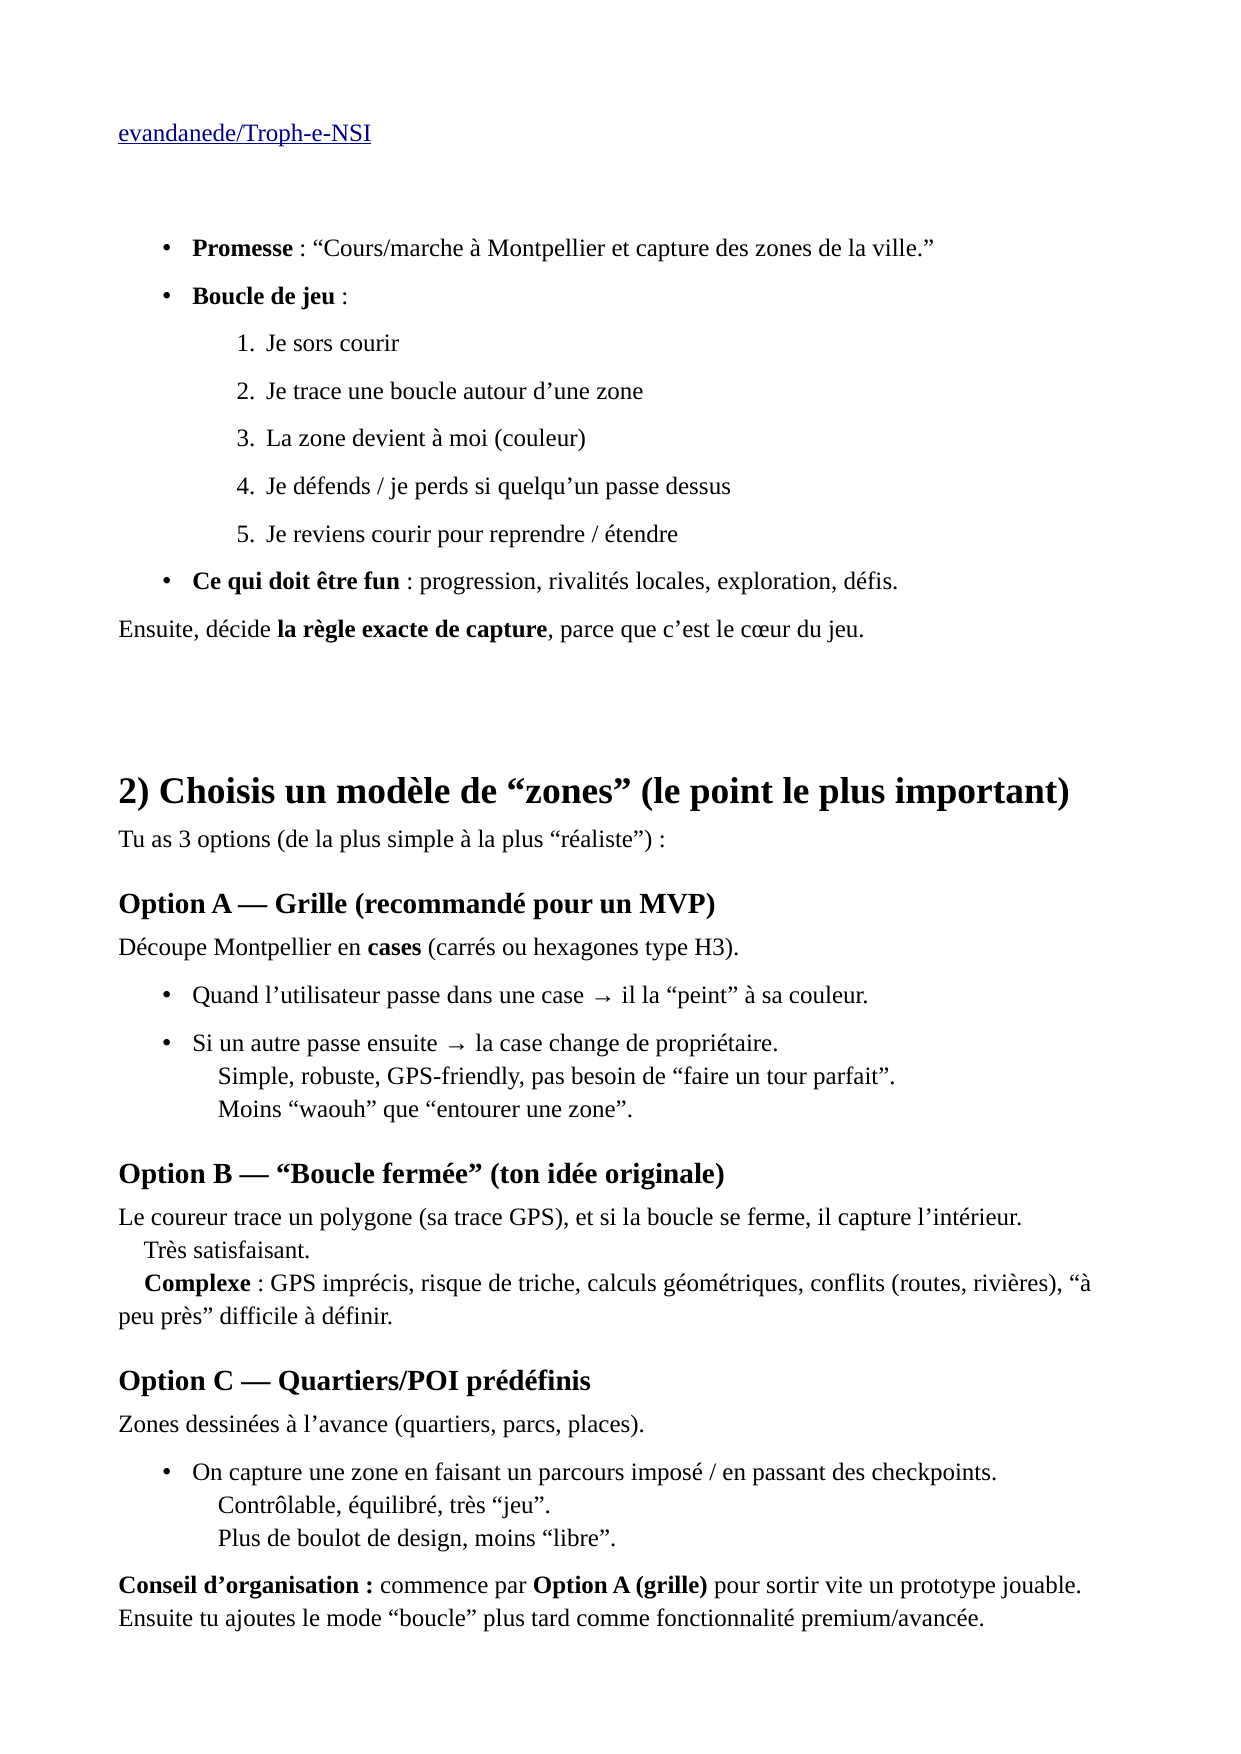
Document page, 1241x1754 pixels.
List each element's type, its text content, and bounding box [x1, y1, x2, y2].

list Quand l’utilisateur passe dans une case → il la “peint” à sa couleur. [162, 980, 1122, 1009]
text Ensuite, décide la règle exacte de capture, parce que c’est le cœur du jeu. [118, 614, 1122, 643]
subtitle 2) Choisis un modèle de “zones” (le point le plus important) [118, 769, 1122, 812]
text Le coureur trace un polygone (sa trace GPS), et si la boucle se ferme, il capture l’intérieur. ✅ Très satisfaisant. ❌ Complexe : GPS imprécis, risque de triche, calculs géométriques, conflits (routes, rivières), “à peu près” difficile à définir. [118, 1202, 1122, 1330]
text Zones dessinées à l’avance (quartiers, parcs, places). [118, 1409, 1122, 1438]
list Je reviens courir pour reprendre / étendre [236, 519, 1122, 547]
list Je défends / je perds si quelqu’un passe dessus [236, 471, 1122, 500]
list Je trace une boucle autour d’une zone [236, 376, 1122, 405]
text Conseil d’organisation : commence par Option A (grille) pour sortir vite un prototype jouable. Ensuite tu ajoutes le mode “boucle” plus tard comme fonctionnalité premium/avancée. [118, 1571, 1122, 1632]
subtitle Option B — “Boucle fermée” (ton idée originale) [118, 1156, 1122, 1189]
list La zone devient à moi (couleur) [236, 423, 1122, 452]
text Découpe Montpellier en cases (carrés ou hexagones type H3). [118, 932, 1122, 961]
list Boucle de jeu : [162, 281, 1122, 309]
list Je sors courir [236, 328, 1122, 357]
list Ce qui doit être fun : progression, rivalités locales, exploration, défis. [162, 566, 1122, 595]
text Tu as 3 options (de la plus simple à la plus “réaliste”) : [118, 824, 1122, 853]
text evandanede/Troph-e-NSI [118, 118, 1122, 147]
list Promesse : “Cours/marche à Montpellier et capture des zones de la ville.” [162, 233, 1122, 262]
subtitle Option A — Grille (recommandé pour un MVP) [118, 886, 1122, 920]
subtitle Option C — Quartiers/POI prédéfinis [118, 1363, 1122, 1397]
list Si un autre passe ensuite → la case change de propriétaire. ✅ Simple, robuste, GPS-friendly, pas besoin de “faire un tour parfait”. ❌ Moins “waouh” que “entourer une zone”. [162, 1028, 1122, 1122]
list On capture une zone en faisant un parcours imposé / en passant des checkpoints. ✅ Contrôlable, équilibré, très “jeu”. ❌ Plus de boulot de design, moins “libre”. [162, 1457, 1122, 1552]
